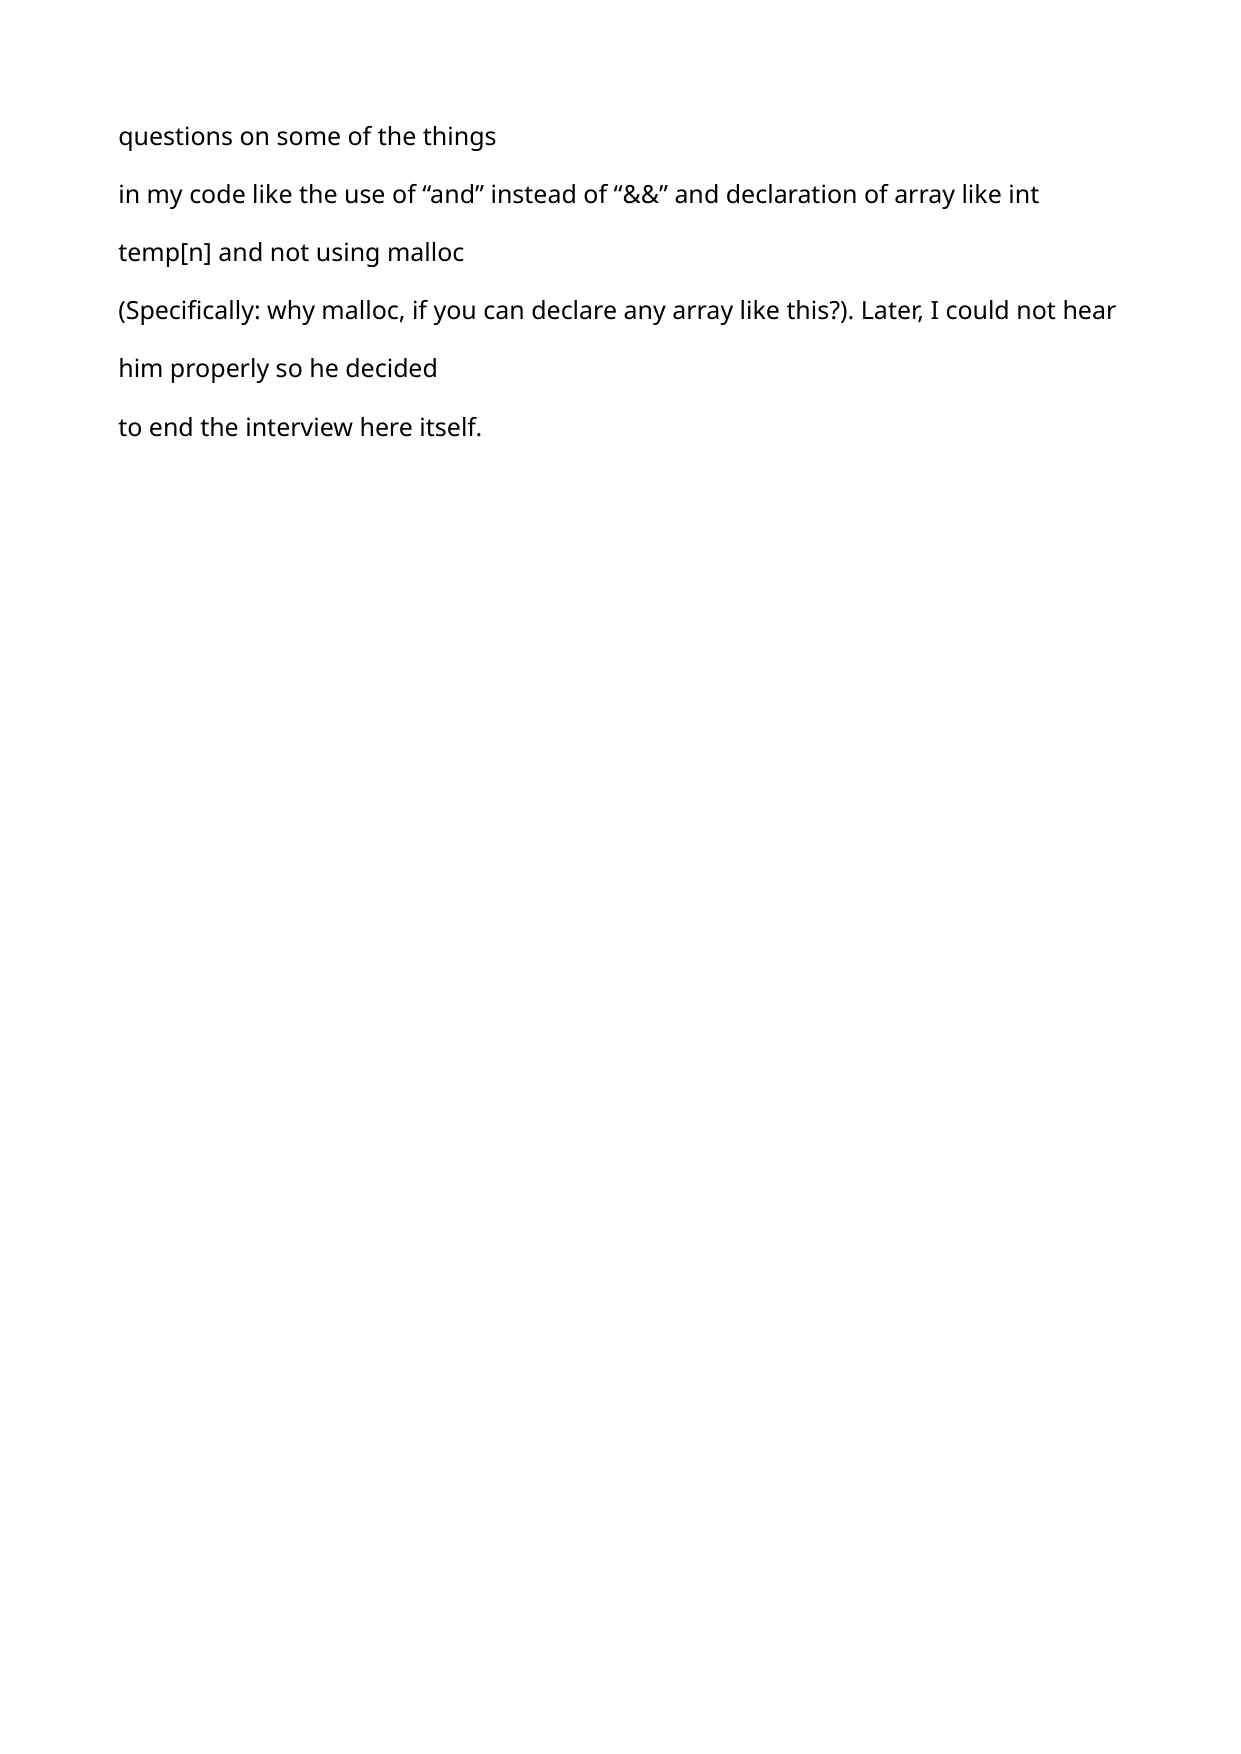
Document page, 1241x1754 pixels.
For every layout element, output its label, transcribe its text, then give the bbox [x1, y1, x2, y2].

text questions on some of the things in my code like the use of “and” instead of “&&” and declaration of array like int temp[n] and not using malloc (Specifically: why malloc, if you can declare any array like this?). Later, I could not hear him properly so he decided to end the interview here itself. [118, 118, 1122, 443]
